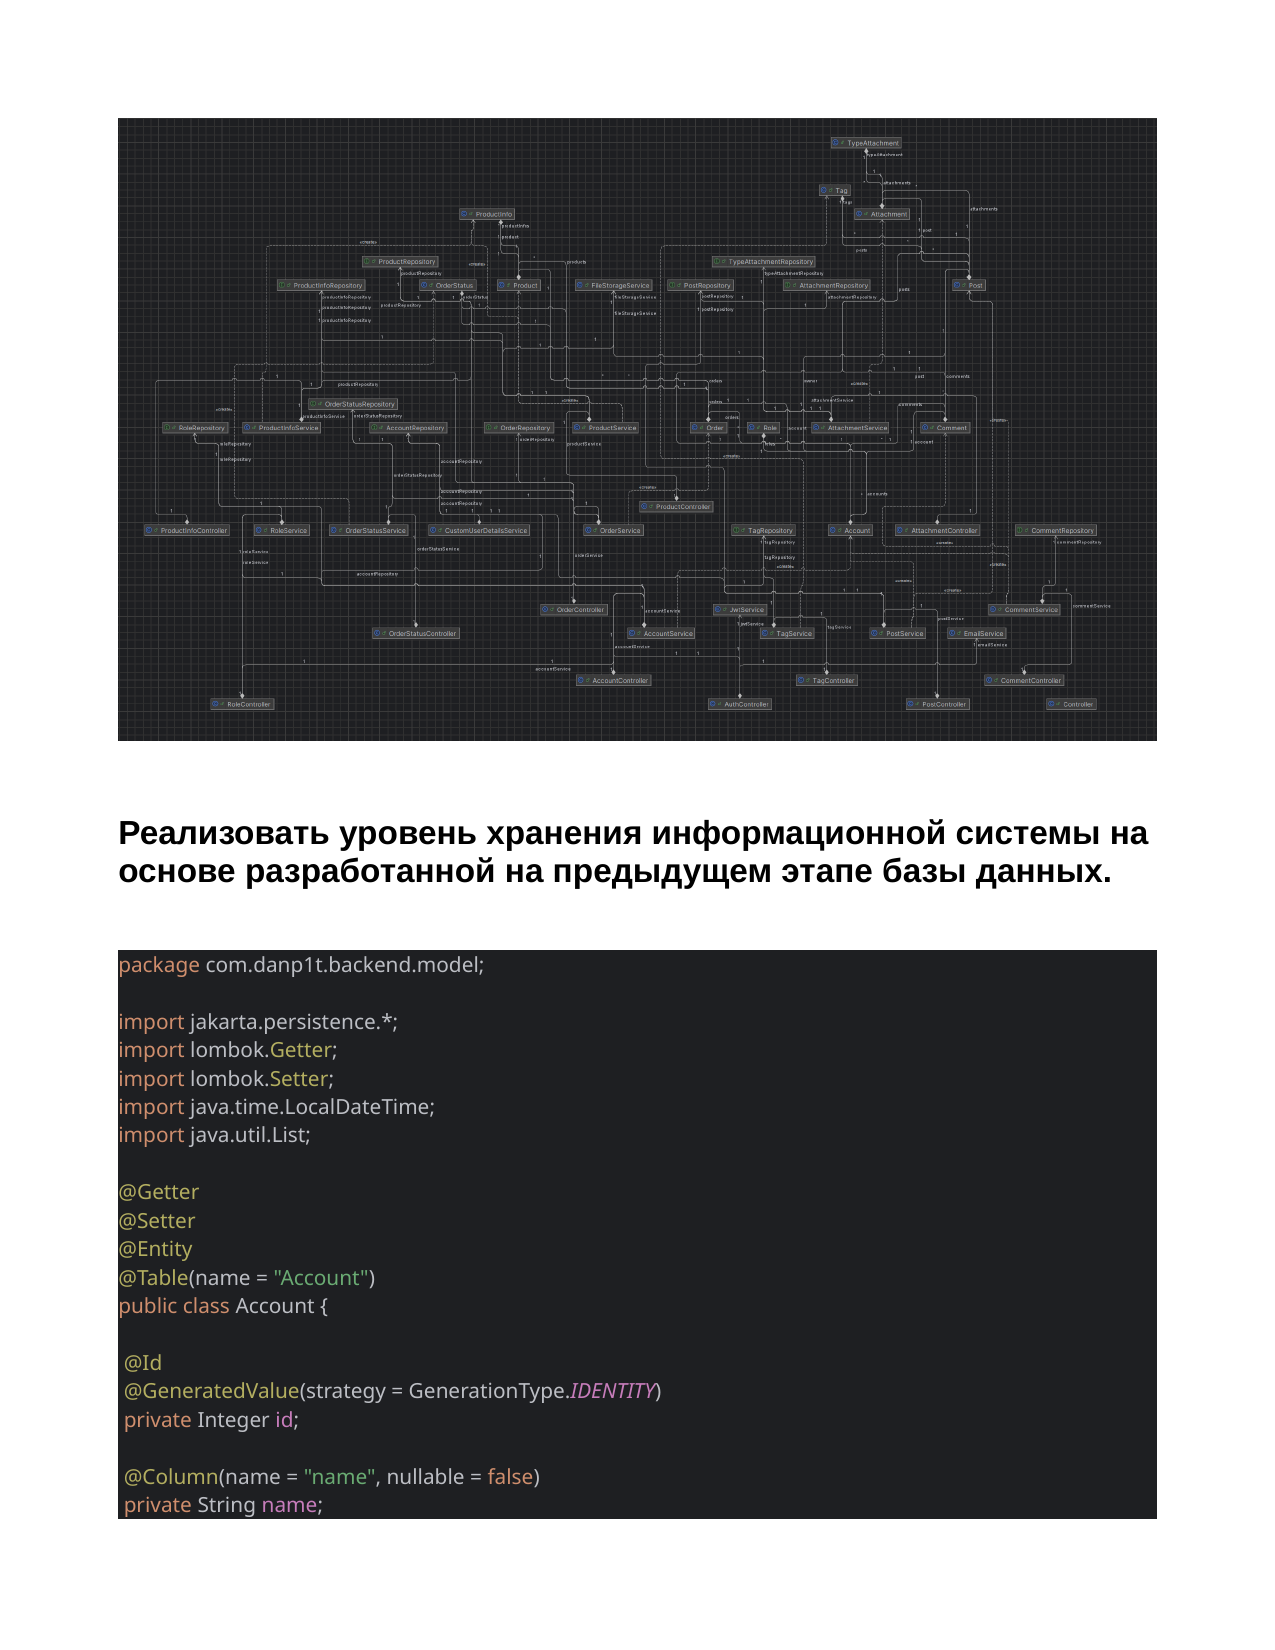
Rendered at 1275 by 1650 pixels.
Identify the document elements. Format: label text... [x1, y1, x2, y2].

picture [118, 118, 1157, 741]
subtitle Реализовать уровень хранения информационной системы на основе разработанной на предыдущем этапе базы данных. [118, 813, 1157, 890]
text package com.danp1t.backend.model; import jakarta.persistence.*; import lombok.Getter; import lombok.Setter; import java.time.LocalDateTime; import java.util.List; @Getter @Setter @Entity @Table(name = "Account") public class Account { @Id @GeneratedValue(strategy = GenerationType.IDENTITY) private Integer id; @Column(name = "name", nullable = false) private String name; [118, 950, 1157, 1519]
